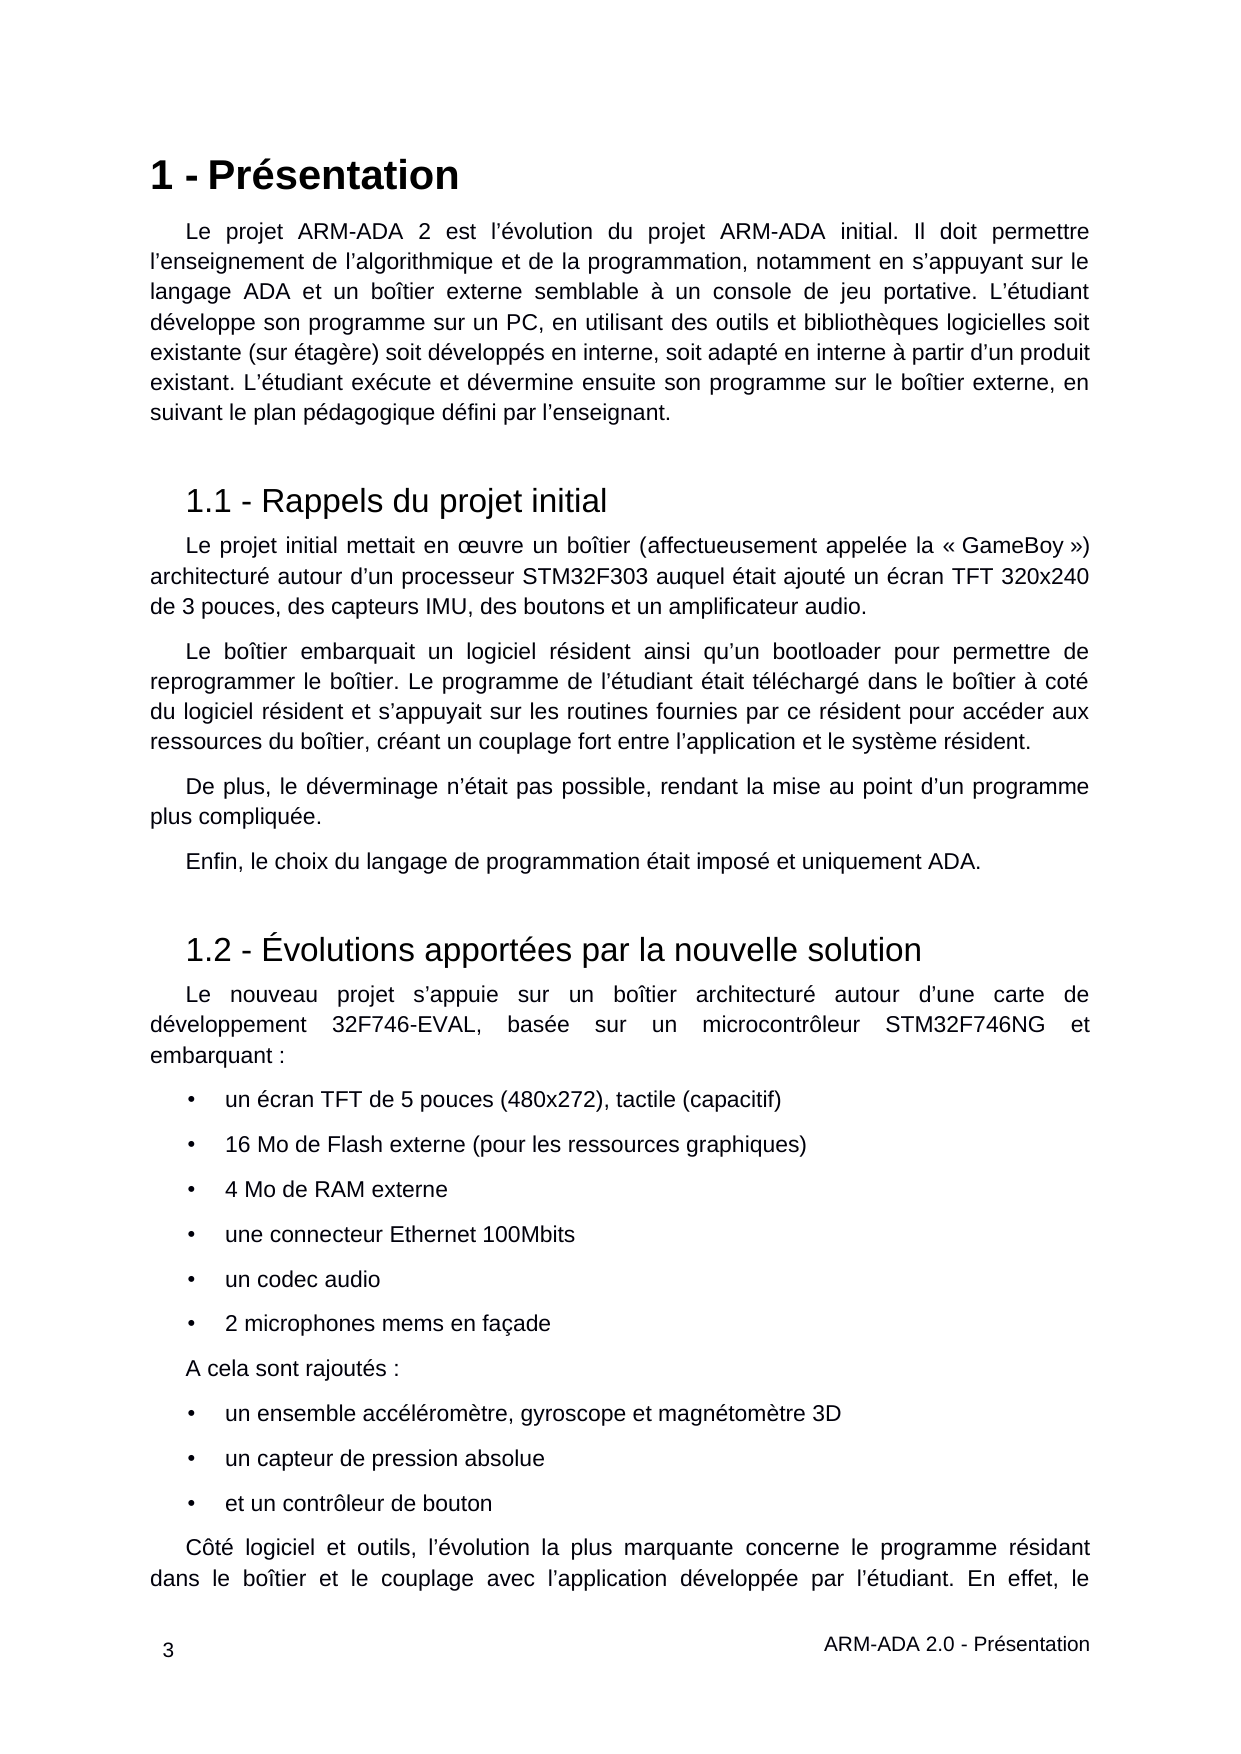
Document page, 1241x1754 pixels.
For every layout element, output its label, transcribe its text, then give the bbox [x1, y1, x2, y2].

list 16 Mo de Flash externe (pour les ressources graphiques) [187, 1131, 1090, 1158]
text Côté logiciel et outils, l’évolution la plus marquante concerne le programme résidant dans le boîtier et le couplage avec l’application développée par l’étudiant. En effet, le [150, 1534, 1090, 1591]
text Enfin, le choix du langage de programmation était imposé et uniquement ADA. [150, 848, 1090, 874]
list et un contrôleur de bouton [187, 1489, 1090, 1516]
list un écran TFT de 5 pouces (480x272), tactile (capacitif) [187, 1086, 1090, 1113]
text Le boîtier embarquait un logiciel résident ainsi qu’un bootloader pour permettre de reprogrammer le boîtier. Le programme de l’étudiant était téléchargé dans le boîtier à coté du logiciel résident et s’appuyait sur les routines fournies par ce résident pour accéder aux ressources du boîtier, créant un couplage fort entre l’application et le système résident. [150, 638, 1090, 754]
text A cela sont rajoutés : [150, 1355, 1090, 1382]
list un capteur de pression absolue [187, 1445, 1090, 1471]
list 2 microphones mems en façade [187, 1310, 1090, 1337]
text Le projet initial mettait en œuvre un boîtier (affectueusement appelée la « GameBoy ») architecturé autour d’un processeur STM32F303 auquel était ajouté un écran TFT 320x240 de 3 pouces, des capteurs IMU, des boutons et un amplificateur audio. [150, 532, 1090, 619]
subtitle Évolutions apportées par la nouvelle solution [150, 930, 1090, 969]
subtitle Rappels du projet initial [150, 481, 1090, 520]
text De plus, le déverminage n’était pas possible, rendant la mise au point d’un programme plus compliquée. [150, 773, 1090, 829]
text Le nouveau projet s’appuie sur un boîtier architecturé autour d’une carte de développement 32F746-EVAL, basée sur un microcontrôleur STM32F746NG et embarquant : [150, 981, 1090, 1068]
list 4 Mo de RAM externe [187, 1176, 1090, 1202]
list une connecteur Ethernet 100Mbits [187, 1221, 1090, 1247]
list un codec audio [187, 1266, 1090, 1292]
subtitle Présentation [150, 150, 1090, 198]
text Le projet ARM-ADA 2 est l’évolution du projet ARM-ADA initial. Il doit permettre l’enseignement de l’algorithmique et de la programmation, notamment en s’appuyant sur le langage ADA et un boîtier externe semblable à un console de jeu portative. L’étudiant développe son programme sur un PC, en utilisant des outils et bibliothèques logicielles soit existante (sur étagère) soit développés en interne, soit adapté en interne à partir d’un produit existant. L’étudiant exécute et dévermine ensuite son programme sur le boîtier externe, en suivant le plan pédagogique défini par l’enseignant. [150, 218, 1090, 426]
list un ensemble accéléromètre, gyroscope et magnétomètre 3D [187, 1400, 1090, 1426]
